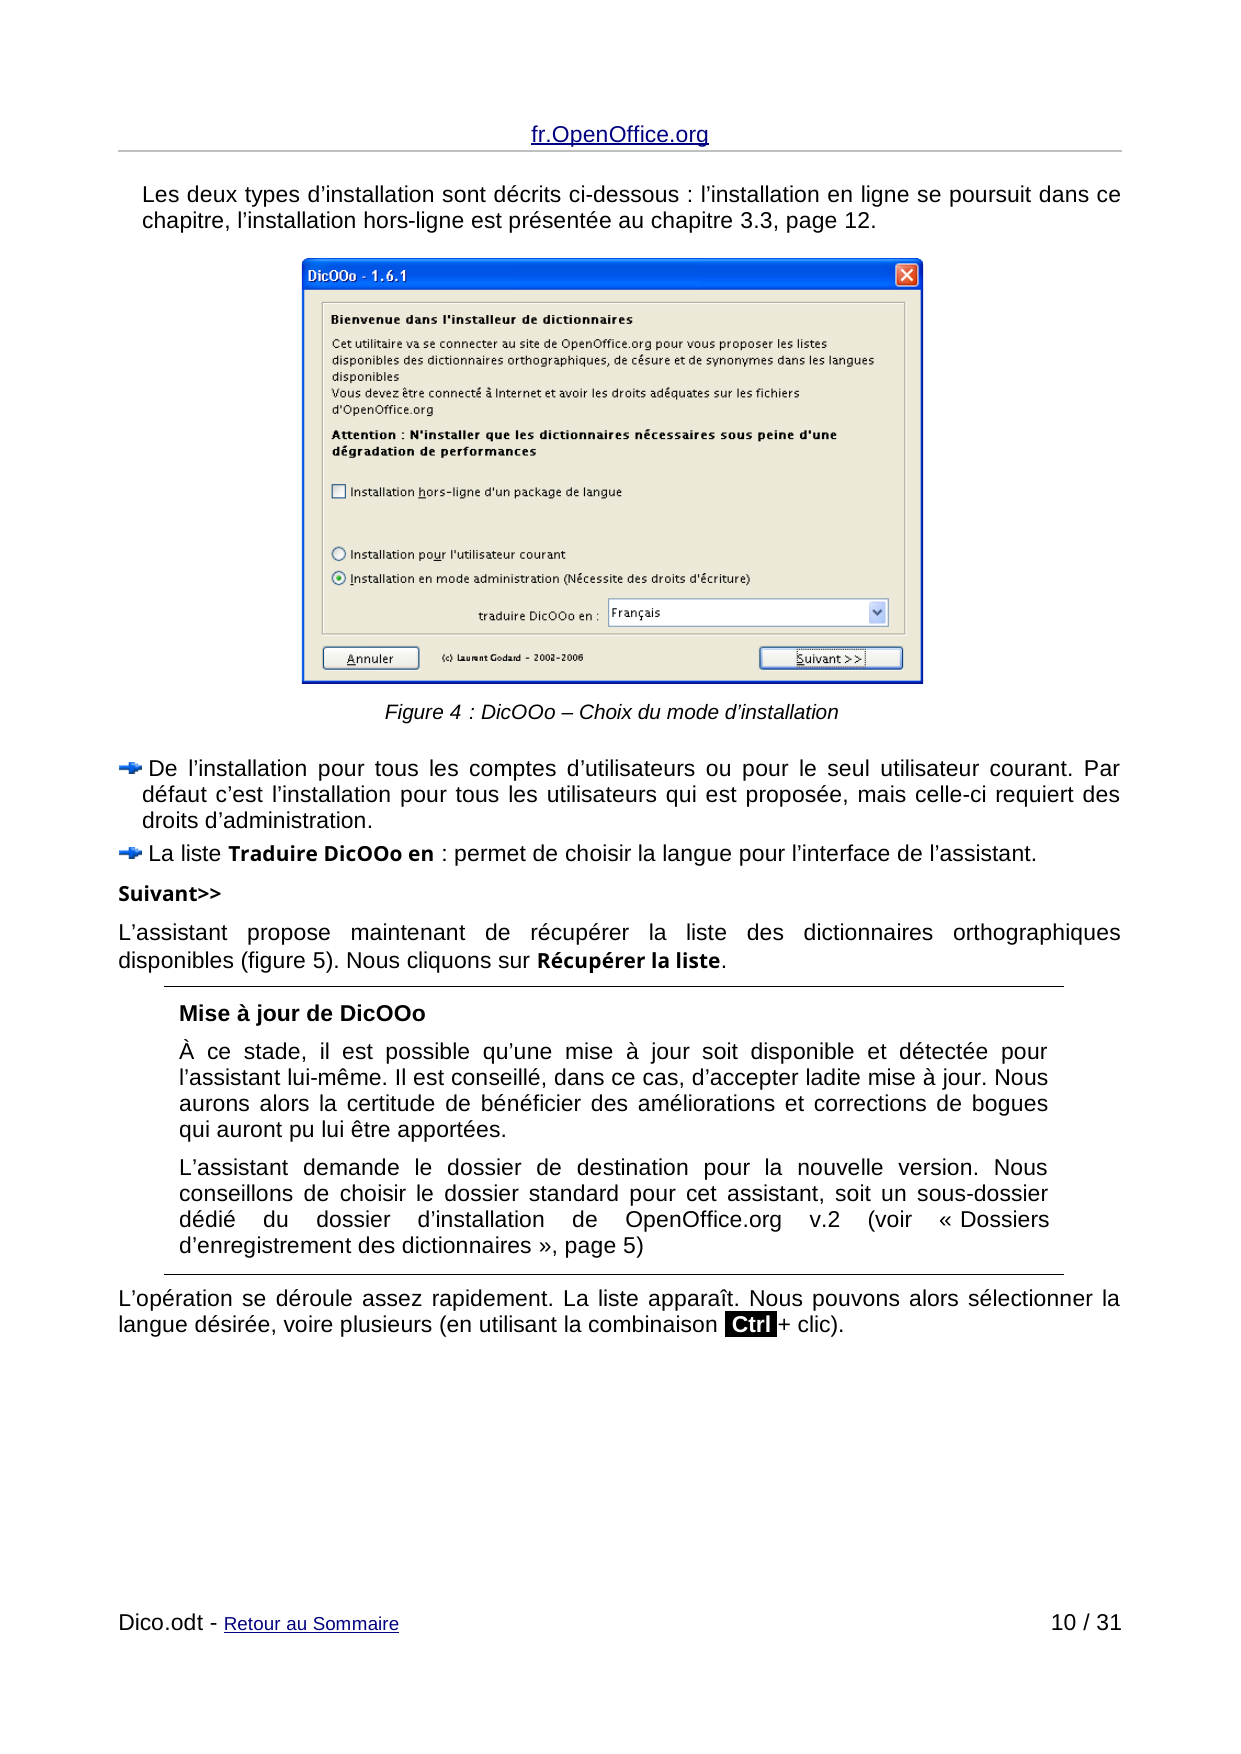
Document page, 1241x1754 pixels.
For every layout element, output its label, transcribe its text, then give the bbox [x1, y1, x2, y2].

text L’assistant propose maintenant de récupérer la liste des dictionnaires orthographiques disponibles (figure 5). Nous cliquons sur Récupérer la liste. [118, 919, 1122, 974]
text À ce stade, il est possible qu’une mise à jour soit disponible et détectée pour l’assistant lui-même. Il est conseillé, dans ce cas, d’accepter ladite mise à jour. Nous aurons alors la certitude de bénéficier des améliorations et corrections de bogues qui auront pu lui être apportées. [164, 1024, 1064, 1140]
list De l’installation pour tous les comptes d’utilisateurs ou pour le seul utilisateur courant. Par défaut c’est l’installation pour tous les utilisateurs qui est proposée, mais celle-ci requiert des droits d’administration. [118, 239, 1122, 833]
list La liste Traduire DicOOo en : permet de choisir la langue pour l’interface de l’assistant. [118, 839, 1122, 867]
text L’assistant demande le dossier de destination pour la nouvelle version. Nous conseillons de choisir le dossier standard pour cet assistant, soit un sous-dossier dédié du dossier d’installation de OpenOffice.org v.2 (voir « Dossiers d’enregistrement des dictionnaires », page 5) [164, 1140, 1064, 1274]
list Figure 4 : DicOOo – Choix du mode d’installation [294, 258, 931, 724]
picture [119, 847, 142, 859]
picture [301, 258, 924, 684]
text Mise à jour de DicOOo [164, 987, 1064, 1024]
text L’opération se déroule assez rapidement. La liste apparaît. Nous pouvons alors sélectionner la langue désirée, voire plusieurs (en utilisant la combinaison Ctrl + clic). [118, 1285, 1122, 1337]
list Les deux types d’installation sont décrits ci-dessous : l’installation en ligne se poursuit dans ce chapitre, l’installation hors-ligne est présentée au chapitre 3.3, page 12. [118, 182, 1122, 234]
text Suivant>> [118, 879, 1122, 908]
picture [119, 762, 142, 774]
